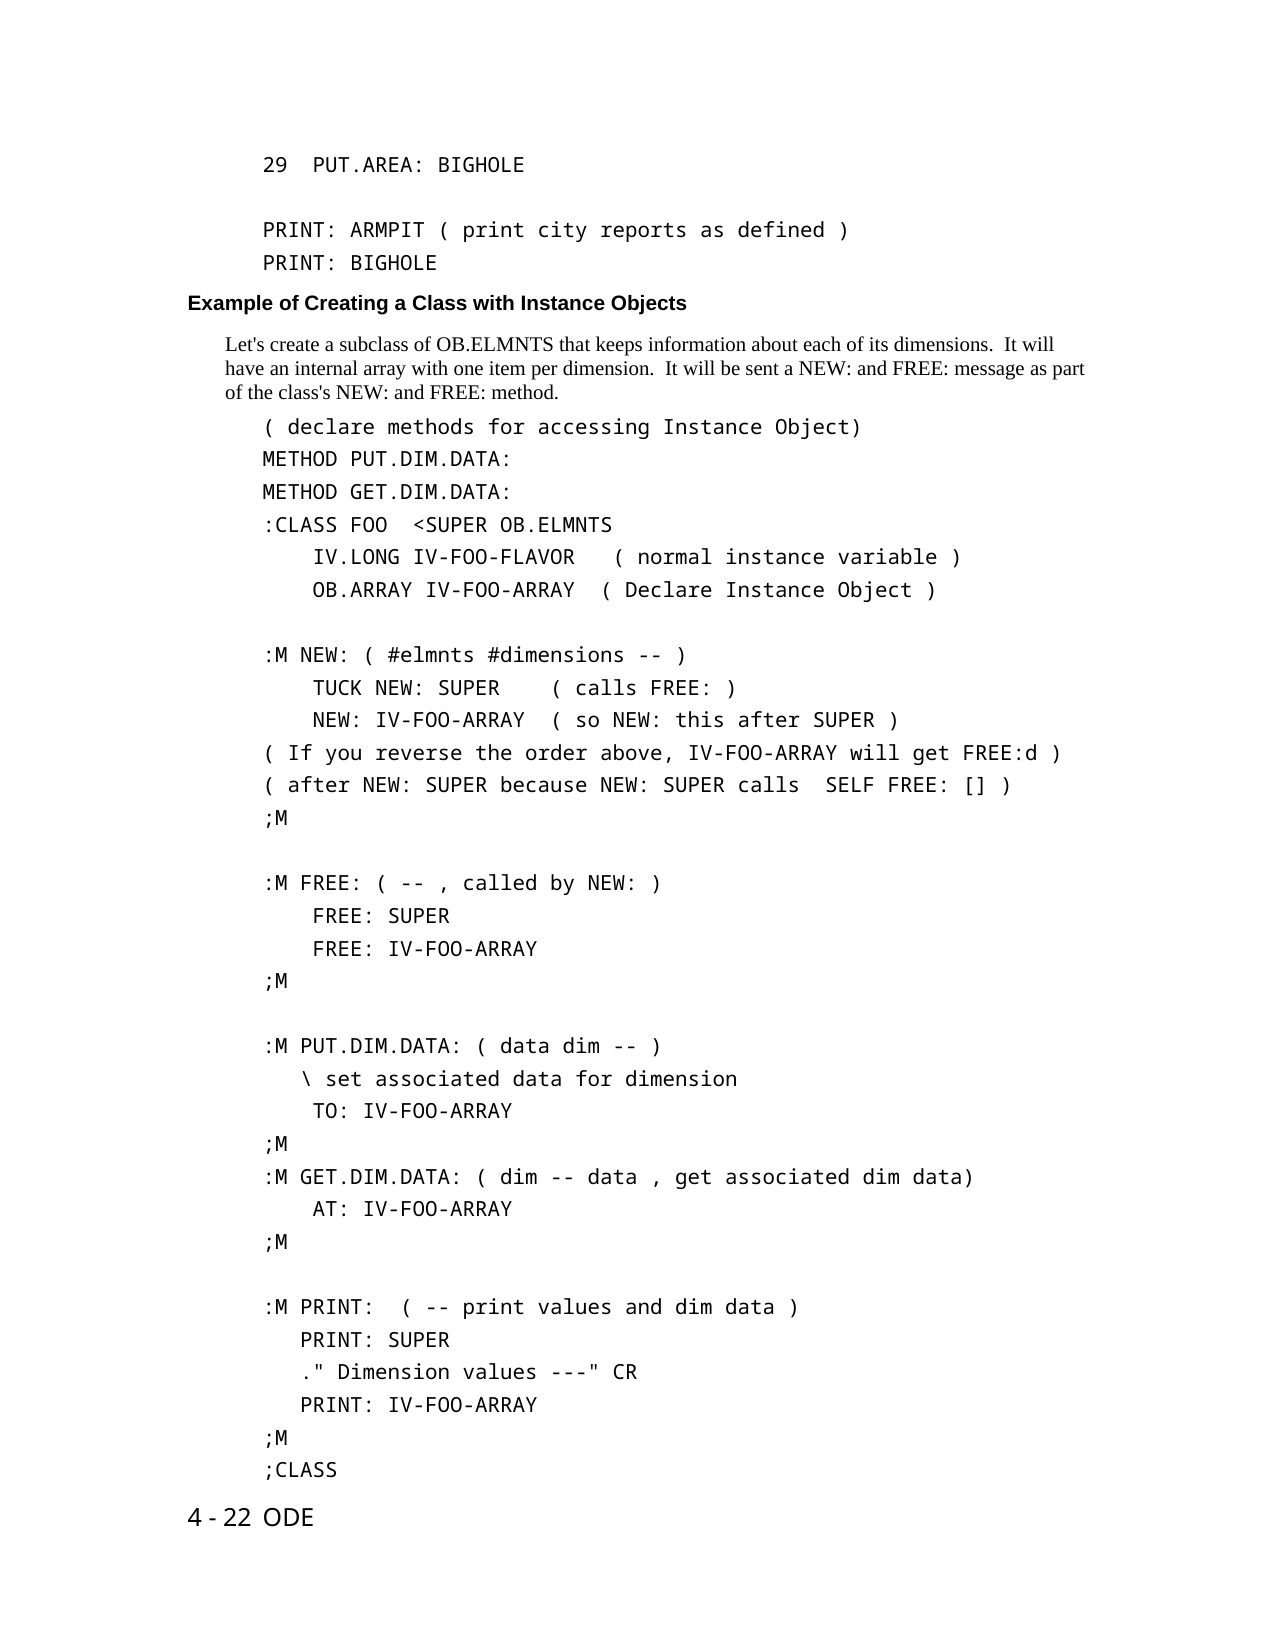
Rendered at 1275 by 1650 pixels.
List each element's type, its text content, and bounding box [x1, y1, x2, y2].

text ;M [262, 1227, 1087, 1256]
text :M PUT.DIM.DATA: ( data dim -- ) [262, 1031, 1087, 1060]
text NEW: IV-FOO-ARRAY ( so NEW: this after SUPER ) [262, 705, 1087, 734]
text TO: IV-FOO-ARRAY [262, 1097, 1087, 1125]
text :M PRINT: ( -- print values and dim data ) [262, 1292, 1087, 1321]
text :CLASS FOO <SUPER OB.ELMNTS [262, 510, 1087, 538]
text ( If you reverse the order above, IV-FOO-ARRAY will get FREE:d ) [262, 738, 1087, 766]
text IV.LONG IV-FOO-FLAVOR ( normal instance variable ) [262, 542, 1087, 571]
text METHOD GET.DIM.DATA: [262, 477, 1087, 506]
text FREE: SUPER [262, 901, 1087, 929]
text ;M [262, 1129, 1087, 1158]
text ;M [262, 1423, 1087, 1451]
subtitle Example of Creating a Class with Instance Objects [187, 291, 1087, 315]
text ;CLASS [262, 1455, 1087, 1484]
text PRINT: IV-FOO-ARRAY [262, 1390, 1087, 1418]
text :M GET.DIM.DATA: ( dim -- data , get associated dim data) [262, 1162, 1087, 1190]
text OB.ARRAY IV-FOO-ARRAY ( Declare Instance Object ) [262, 575, 1087, 603]
text \ set associated data for dimension [262, 1064, 1087, 1092]
text :M FREE: ( -- , called by NEW: ) [262, 868, 1087, 897]
text 29 PUT.AREA: BIGHOLE [262, 150, 1087, 178]
text PRINT: SUPER [262, 1325, 1087, 1353]
text ( after NEW: SUPER because NEW: SUPER calls SELF FREE: [] ) [262, 771, 1087, 799]
text METHOD PUT.DIM.DATA: [262, 444, 1087, 473]
text TUCK NEW: SUPER ( calls FREE: ) [262, 673, 1087, 701]
text PRINT: BIGHOLE [262, 248, 1087, 276]
text ." Dimension values ---" CR [262, 1357, 1087, 1386]
text ;M [262, 803, 1087, 832]
text Let's create a subclass of OB.ELMNTS that keeps information about each of its dimensions. It will have an internal array with one item per dimension. It will be sent a NEW: and FREE: message as part of the class's NEW: and FREE: method. [225, 331, 1087, 404]
text :M NEW: ( #elmnts #dimensions -- ) [262, 640, 1087, 669]
text PRINT: ARMPIT ( print city reports as defined ) [262, 215, 1087, 244]
text ( declare methods for accessing Instance Object) [262, 412, 1087, 440]
text ;M [262, 966, 1087, 995]
text FREE: IV-FOO-ARRAY [262, 934, 1087, 962]
text AT: IV-FOO-ARRAY [262, 1194, 1087, 1223]
